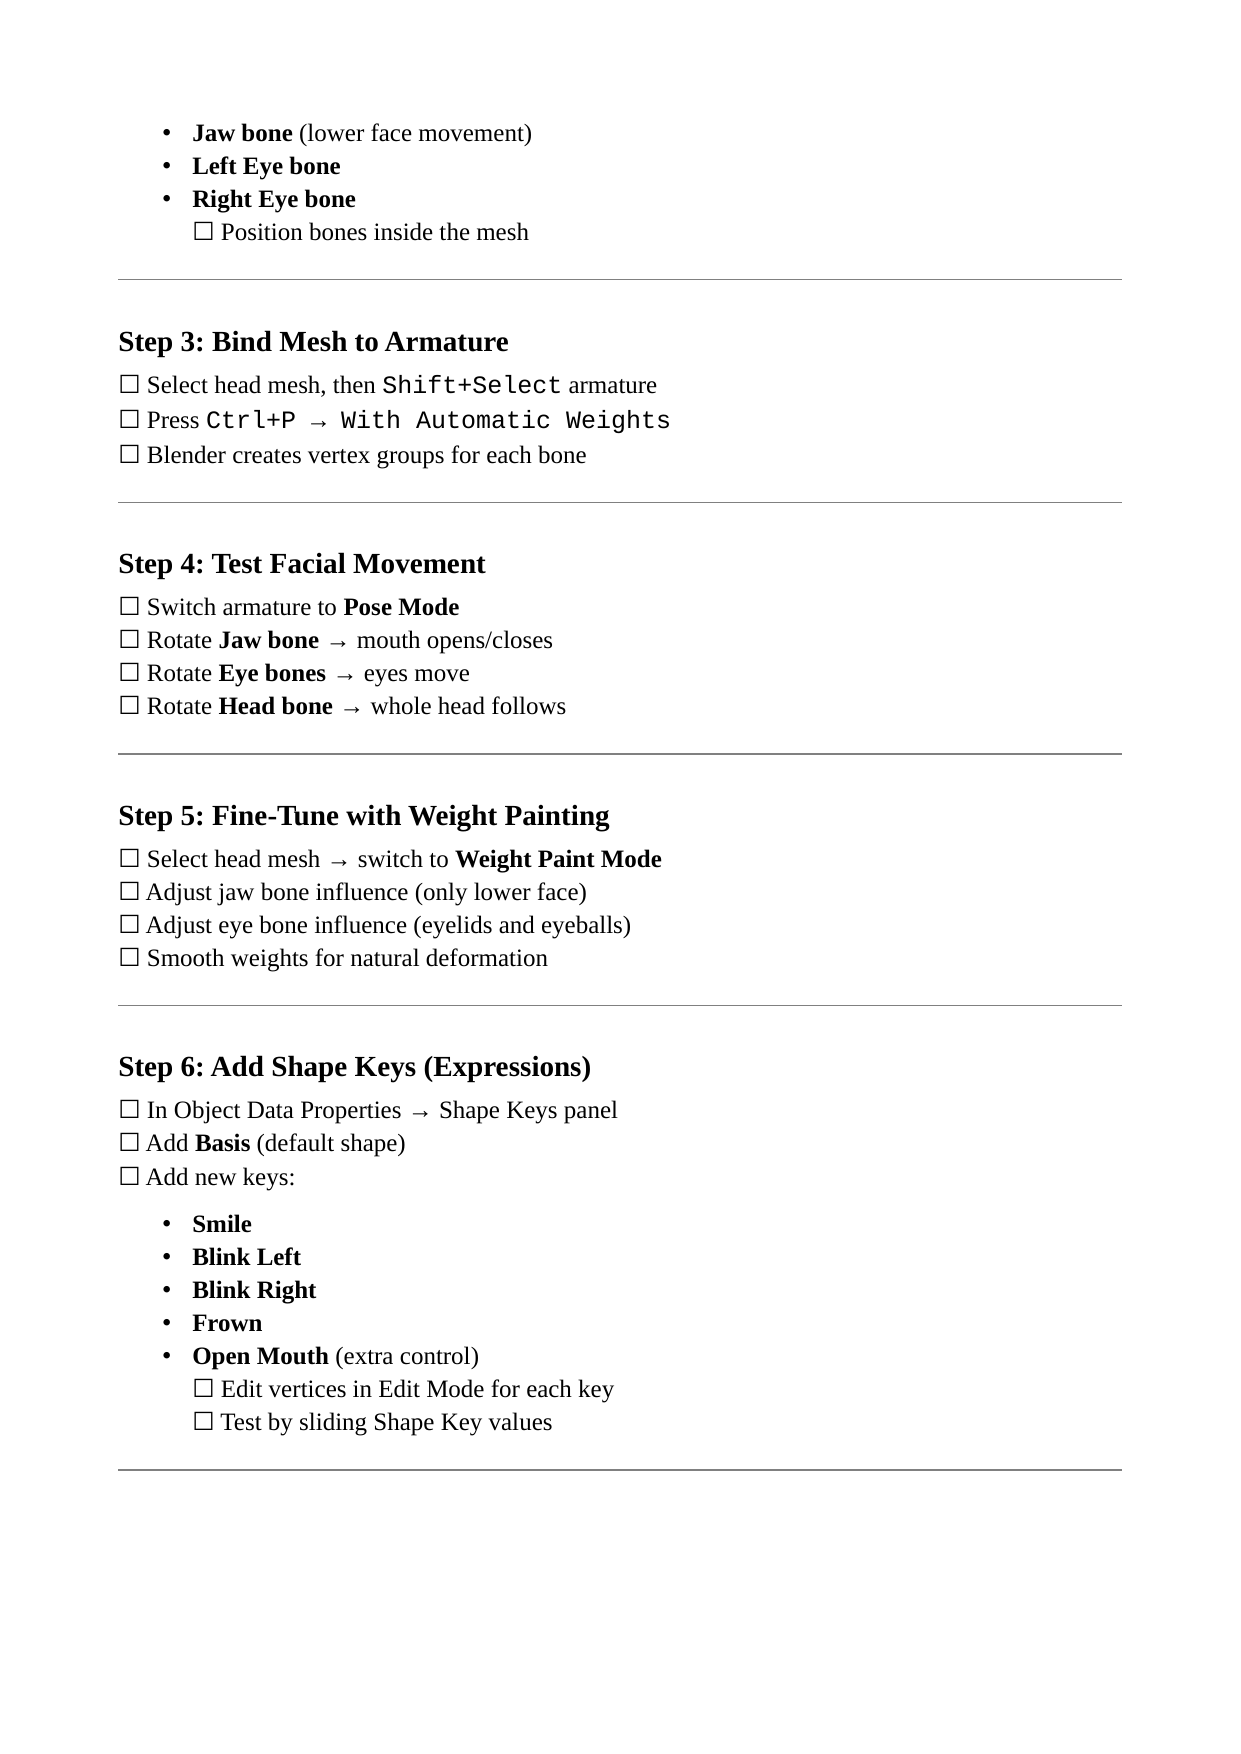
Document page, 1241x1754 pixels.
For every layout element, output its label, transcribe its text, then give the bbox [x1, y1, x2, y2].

list Smile [162, 1209, 1122, 1238]
list Jaw bone (lower face movement) [162, 118, 1122, 147]
list Blink Left [162, 1242, 1122, 1271]
subtitle Step 3: Bind Mesh to Armature [118, 324, 1122, 357]
list Open Mouth (extra control) ☐ Edit vertices in Edit Mode for each key ☐ Test by sliding Shape Key values [162, 1341, 1122, 1436]
list Frown [162, 1308, 1122, 1337]
subtitle Step 6: Add Shape Keys (Expressions) [118, 1049, 1122, 1083]
list Right Eye bone ☐ Position bones inside the mesh [162, 184, 1122, 246]
list Left Eye bone [162, 151, 1122, 180]
subtitle Step 4: Test Facial Movement [118, 546, 1122, 580]
text ☐ Select head mesh, then Shift+Select armature ☐ Press Ctrl+P → With Automatic Weights ☐ Blender creates vertex groups for each bone [118, 370, 1122, 469]
text ☐ Switch armature to Pose Mode ☐ Rotate Jaw bone → mouth opens/closes ☐ Rotate Eye bones → eyes move ☐ Rotate Head bone → whole head follows [118, 592, 1122, 720]
list Blink Right [162, 1275, 1122, 1304]
text ☐ In Object Data Properties → Shape Keys panel ☐ Add Basis (default shape) ☐ Add new keys: [118, 1096, 1122, 1190]
subtitle Step 5: Fine‑Tune with Weight Painting [118, 798, 1122, 831]
text ☐ Select head mesh → switch to Weight Paint Mode ☐ Adjust jaw bone influence (only lower face) ☐ Adjust eye bone influence (eyelids and eyeballs) ☐ Smooth weights for natural deformation [118, 844, 1122, 972]
